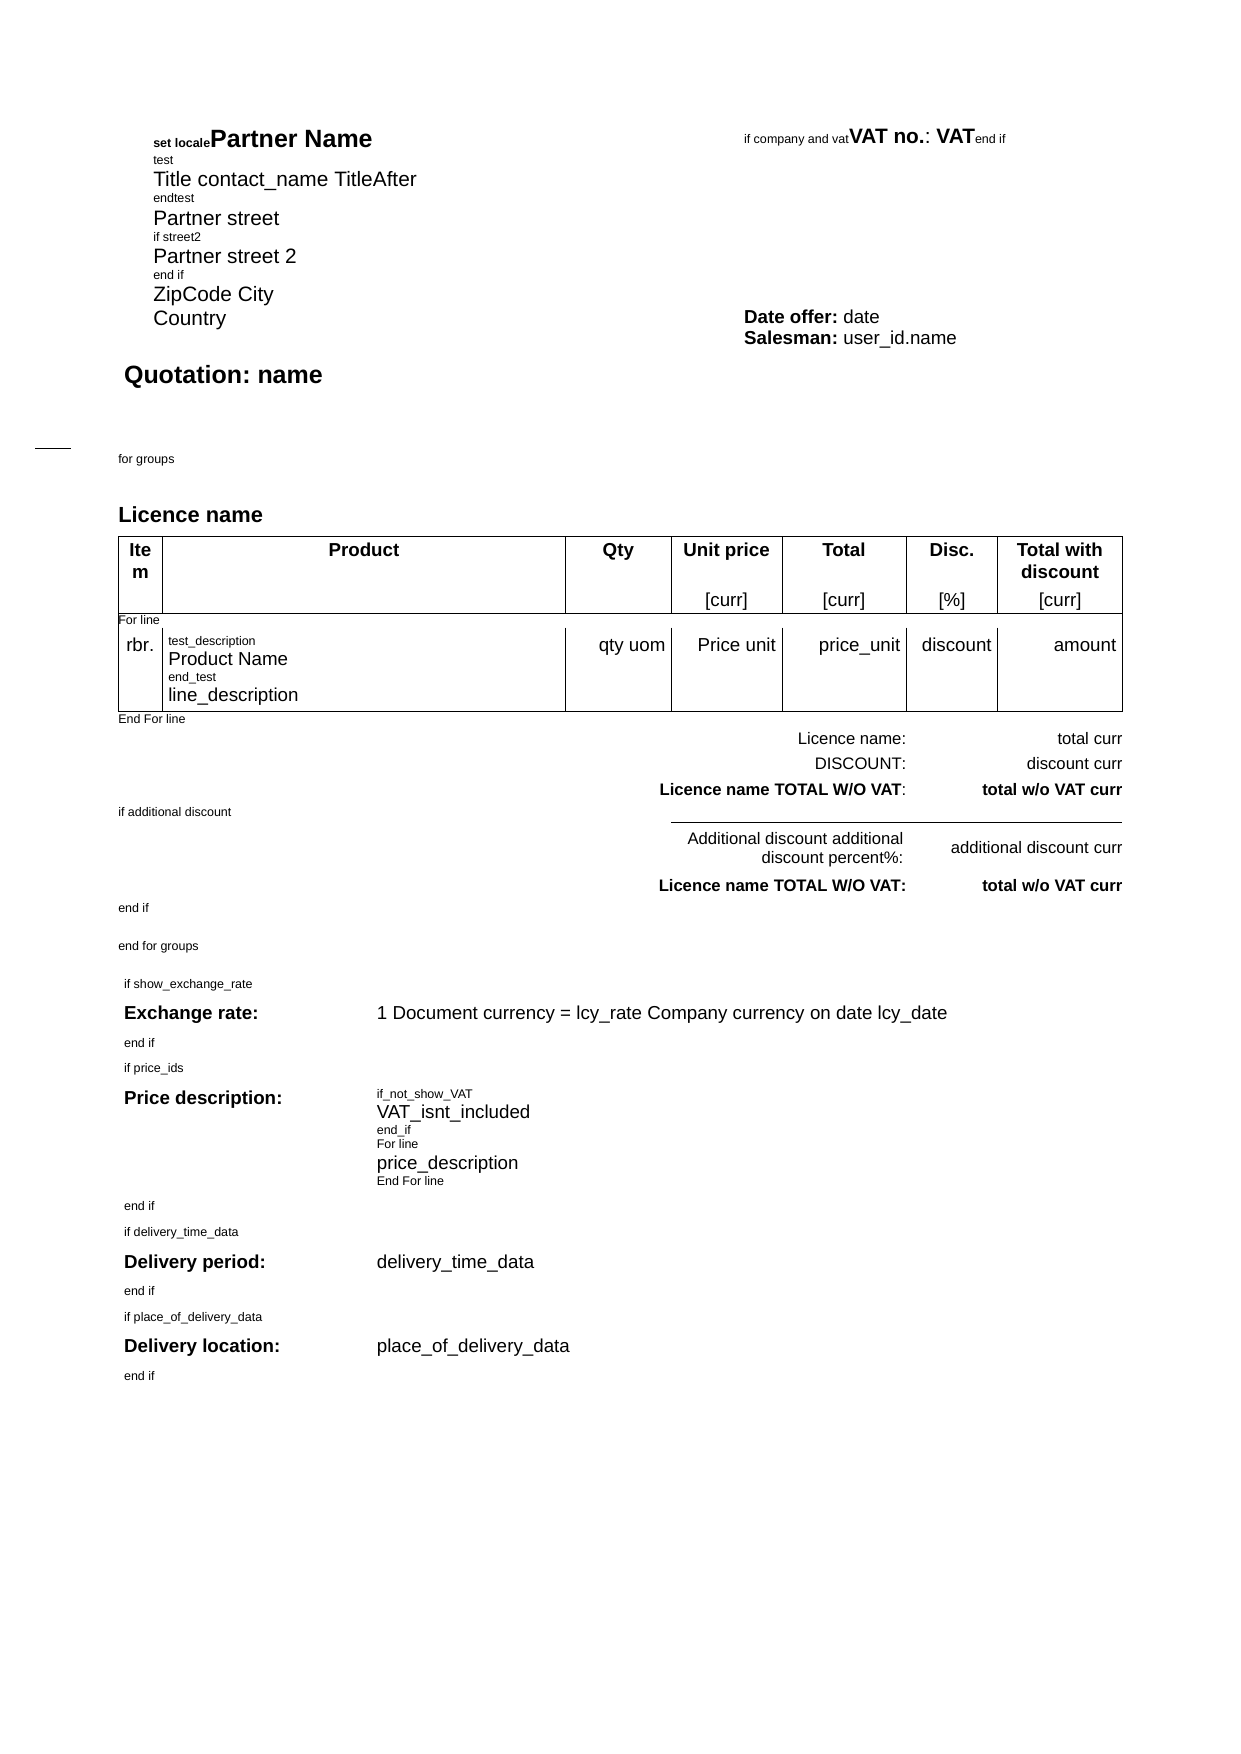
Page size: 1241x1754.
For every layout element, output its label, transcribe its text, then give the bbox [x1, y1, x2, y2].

table_header if company and vatVAT no.: VATend if [738, 118, 1122, 236]
table_cell test_description Product Name end_test line_description [163, 628, 565, 711]
table_cell Qty [566, 537, 671, 585]
table_cell [566, 585, 671, 613]
table_cell total curr [906, 726, 1122, 751]
table_cell Additional discount additional discount percent%: [671, 823, 906, 873]
table_cell Price description: [118, 1081, 371, 1193]
table_cell end if [118, 1363, 1122, 1388]
table_header Licence name [118, 480, 1122, 536]
table_cell if price_ids [118, 1055, 1122, 1081]
table_cell DISCOUNT: [118, 751, 906, 776]
table_cell Product [163, 537, 565, 585]
table_cell place_of_delivery_data [371, 1330, 1122, 1363]
table_cell Delivery period: [118, 1245, 371, 1278]
table_cell total w/o VAT curr [906, 776, 1122, 801]
table_cell qty uom [566, 628, 671, 711]
table_cell end if [118, 898, 1122, 918]
table_cell Licence name: [118, 726, 906, 751]
table_cell discount curr [906, 751, 1122, 776]
text for groups [118, 452, 1122, 466]
table_cell Date offer: date Salesman: user_id.name [738, 236, 1122, 354]
table_header [118, 118, 147, 354]
table_cell Total [783, 537, 906, 585]
table_cell total w/o VAT curr [906, 873, 1122, 898]
table_cell [118, 395, 1122, 430]
table_cell Disc. [907, 537, 997, 585]
table_cell [163, 585, 565, 613]
table_cell Exchange rate: [118, 996, 371, 1029]
table_cell [curr] [783, 585, 906, 613]
table_cell End For line [118, 712, 1122, 726]
table_cell Licence name TOTAL W/O VAT: [118, 873, 906, 898]
table_cell end if [118, 1030, 1122, 1055]
table_cell delivery_time_data [371, 1245, 1122, 1278]
table_cell end if [118, 1278, 1122, 1304]
table_cell if additional discount [118, 801, 1122, 822]
table_cell [%] [907, 585, 997, 613]
table_cell rbr. [119, 628, 162, 711]
table_header if show_exchange_rate [118, 971, 1122, 996]
table_cell For line [119, 614, 1122, 627]
table_cell end if [118, 1193, 1122, 1219]
table_cell [curr] [672, 585, 782, 613]
table_cell [119, 585, 162, 613]
text end for groups [118, 939, 1122, 953]
table_header if delivery_time_data [118, 1219, 1122, 1245]
table_cell Unit price [672, 537, 782, 585]
table_cell Item [119, 537, 162, 585]
table_header set localePartner Name test Title contact_name TitleAfter endtest Partner street if street2 Partner street 2 end if ZipCode City Country [147, 118, 738, 354]
table_cell discount [907, 628, 997, 711]
table_cell [118, 822, 671, 873]
table_cell additional discount curr [906, 823, 1122, 873]
table_cell price_unit [783, 628, 906, 711]
table_cell Price unit [672, 628, 782, 711]
table_cell 1 Document currency = lcy_rate Company currency on date lcy_date [371, 996, 1122, 1029]
table_cell Delivery location: [118, 1330, 371, 1363]
table_cell if_not_show_VAT VAT_isnt_included end_if For line price_description End For line [371, 1081, 1122, 1193]
table_cell Licence name TOTAL W/O VAT: [118, 776, 906, 801]
table_cell if place_of_delivery_data [118, 1304, 1122, 1329]
table_cell amount [998, 628, 1122, 711]
table_cell Total with discount [998, 537, 1122, 585]
table_cell [curr] [998, 585, 1122, 613]
table_header Quotation: name [118, 354, 1122, 394]
